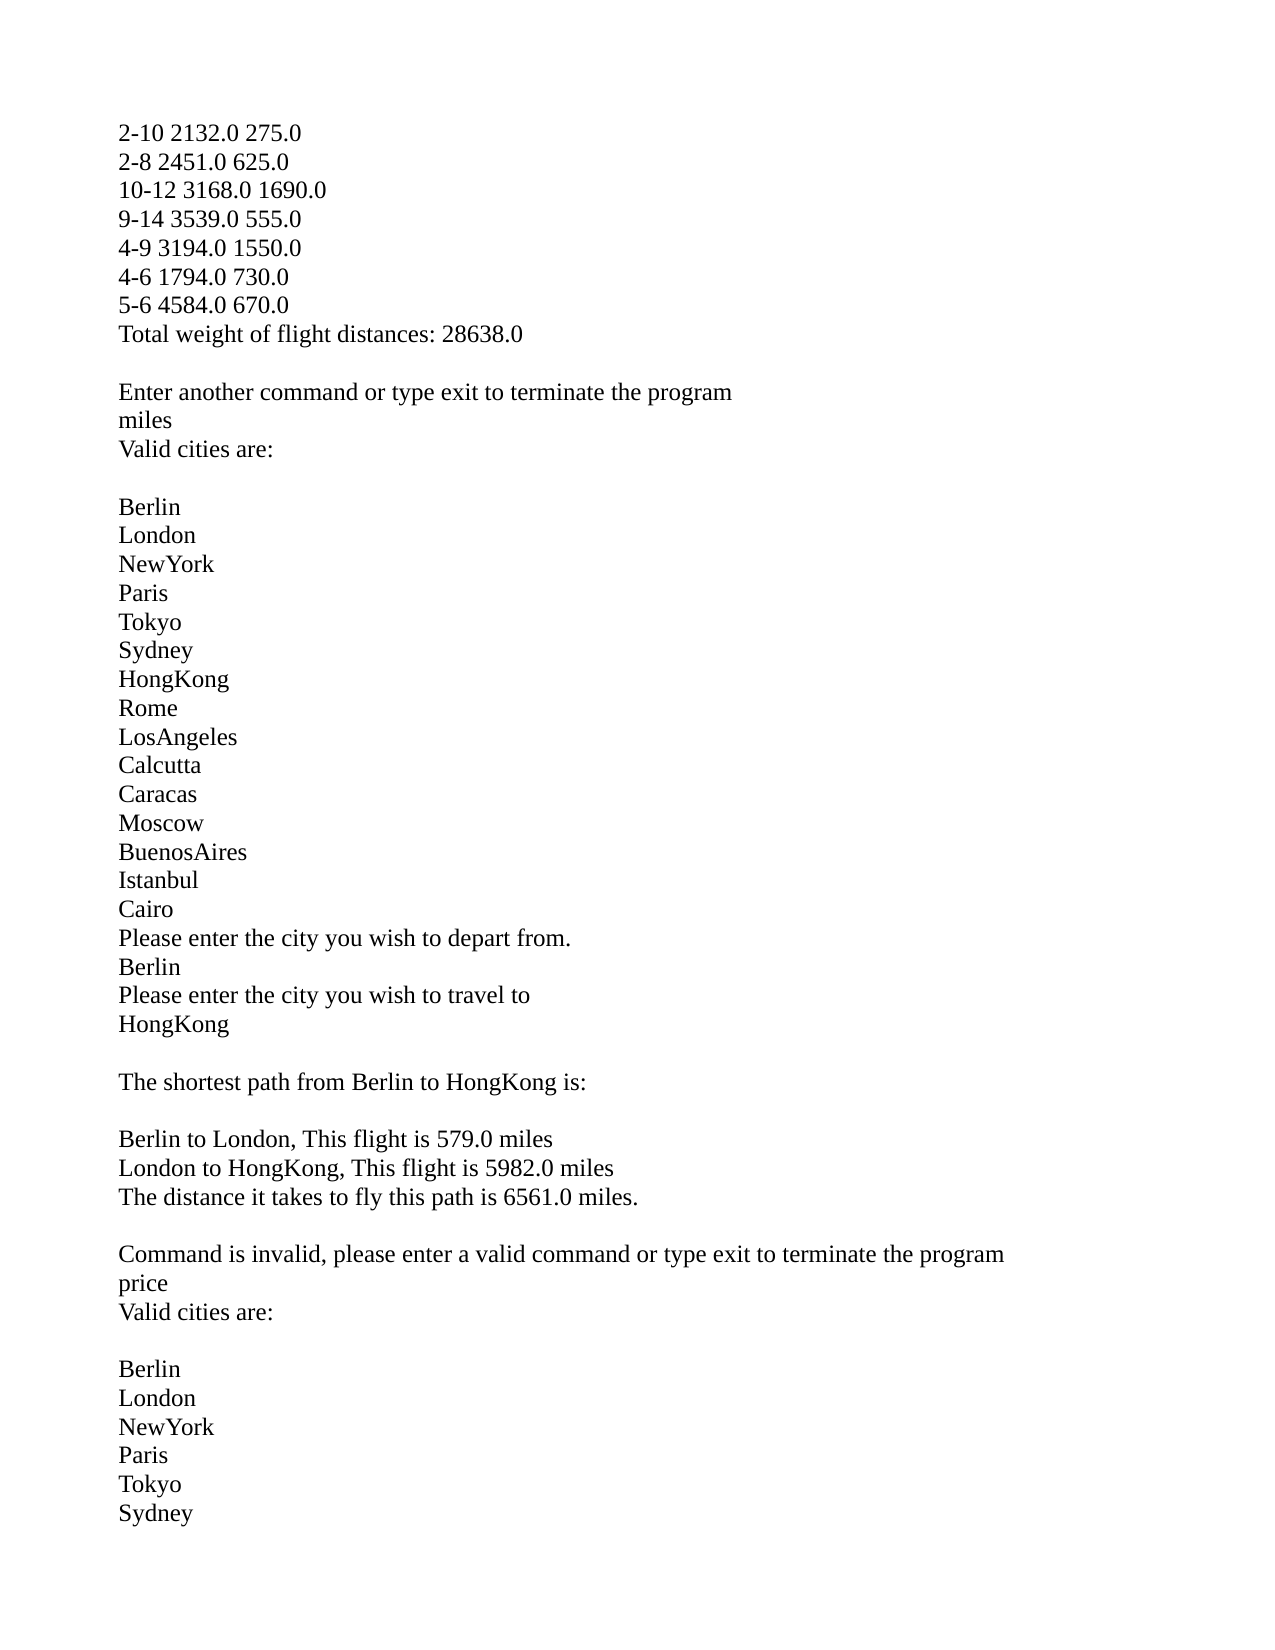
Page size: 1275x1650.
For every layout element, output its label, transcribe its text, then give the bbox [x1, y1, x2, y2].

text NewYork [118, 549, 1157, 578]
text Berlin [118, 492, 1157, 521]
text Istanbul [118, 866, 1157, 894]
text HongKong [118, 664, 1157, 693]
text 4-6 1794.0 730.0 [118, 262, 1157, 291]
text 9-14 3539.0 555.0 [118, 204, 1157, 233]
text miles [118, 406, 1157, 434]
text Valid cities are: [118, 434, 1157, 463]
text Calcutta [118, 751, 1157, 779]
text LosAngeles [118, 722, 1157, 751]
text Berlin [118, 1354, 1157, 1383]
text Berlin [118, 952, 1157, 981]
text Total weight of flight distances: 28638.0 [118, 319, 1157, 348]
text The distance it takes to fly this path is 6561.0 miles. [118, 1182, 1157, 1211]
text Moscow [118, 808, 1157, 837]
text Sydney [118, 636, 1157, 664]
text HongKong [118, 1009, 1157, 1038]
text Paris [118, 578, 1157, 607]
text 10-12 3168.0 1690.0 [118, 176, 1157, 204]
text Enter another command or type exit to terminate the program [118, 377, 1157, 406]
text Please enter the city you wish to depart from. [118, 923, 1157, 952]
text Sydney [118, 1498, 1157, 1527]
text London [118, 521, 1157, 549]
text London [118, 1383, 1157, 1412]
text 2-8 2451.0 625.0 [118, 147, 1157, 176]
text Berlin to London, This flight is 579.0 miles [118, 1124, 1157, 1153]
text Tokyo [118, 607, 1157, 636]
text Command is invalid, please enter a valid command or type exit to terminate the program [118, 1239, 1157, 1268]
text Caracas [118, 779, 1157, 808]
text Please enter the city you wish to travel to [118, 981, 1157, 1009]
text Cairo [118, 894, 1157, 923]
text NewYork [118, 1412, 1157, 1441]
text Paris [118, 1441, 1157, 1469]
text BuenosAires [118, 837, 1157, 866]
text 5-6 4584.0 670.0 [118, 291, 1157, 319]
text price [118, 1268, 1157, 1297]
text Rome [118, 693, 1157, 722]
text Valid cities are: [118, 1297, 1157, 1326]
text Tokyo [118, 1469, 1157, 1498]
text The shortest path from Berlin to HongKong is: [118, 1067, 1157, 1096]
text 2-10 2132.0 275.0 [118, 118, 1157, 147]
text London to HongKong, This flight is 5982.0 miles [118, 1153, 1157, 1182]
text 4-9 3194.0 1550.0 [118, 233, 1157, 262]
